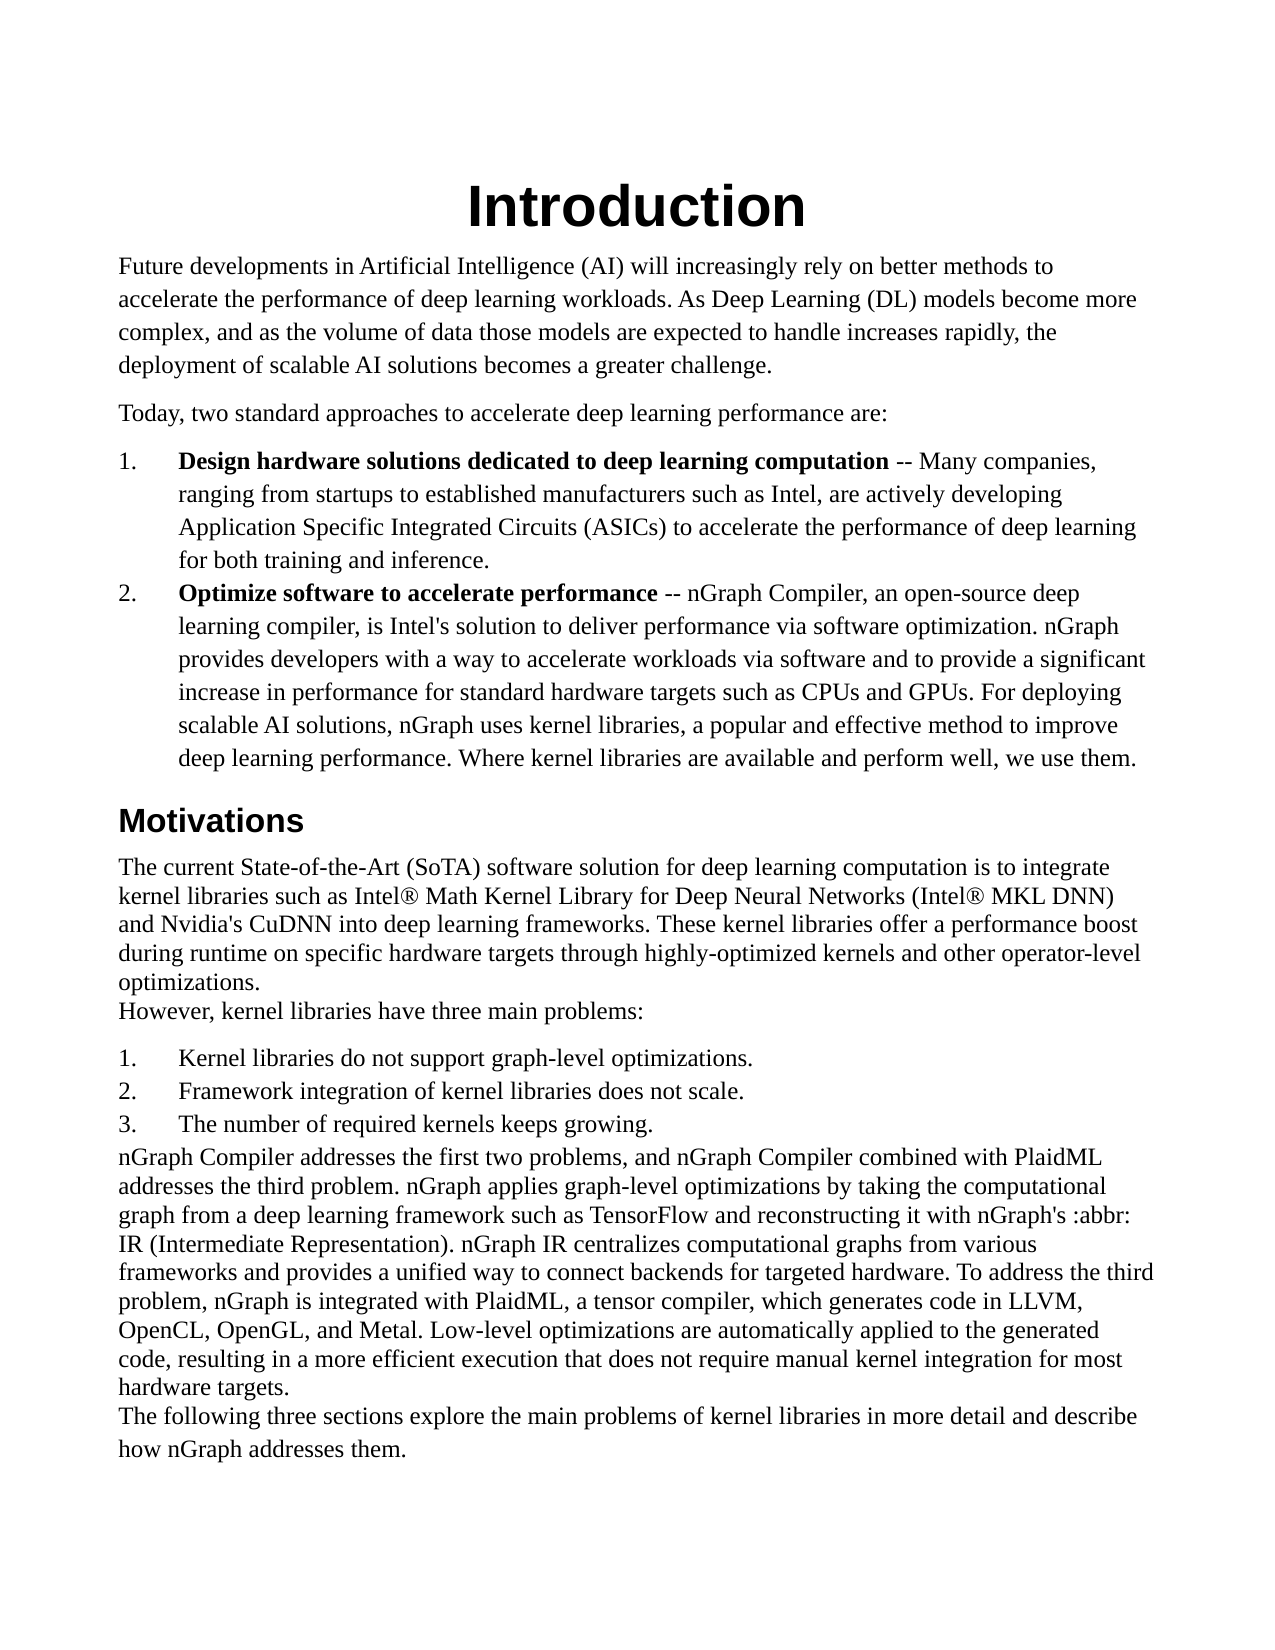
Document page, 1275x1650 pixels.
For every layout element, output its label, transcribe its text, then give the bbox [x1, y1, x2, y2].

list Kernel libraries do not support graph-level optimizations. [118, 1043, 1157, 1072]
list The number of required kernels keeps growing. [118, 1109, 1157, 1138]
text The current State-of-the-Art (SoTA) software solution for deep learning computation is to integrate kernel libraries such as Intel® Math Kernel Library for Deep Neural Networks (Intel® MKL DNN) and Nvidia's CuDNN into deep learning frameworks. These kernel libraries offer a performance boost during runtime on specific hardware targets through highly-optimized kernels and other operator-level optimizations. [118, 852, 1157, 996]
text Future developments in Artificial Intelligence (AI) will increasingly rely on better methods to accelerate the performance of deep learning workloads. As Deep Learning (DL) models become more complex, and as the volume of data those models are expected to handle increases rapidly, the deployment of scalable AI solutions becomes a greater challenge. [118, 251, 1157, 379]
text nGraph Compiler addresses the first two problems, and nGraph Compiler combined with PlaidML addresses the third problem. nGraph applies graph-level optimizations by taking the computational graph from a deep learning framework such as TensorFlow and reconstructing it with nGraph's :abbr: IR (Intermediate Representation). nGraph IR centralizes computational graphs from various frameworks and provides a unified way to connect backends for targeted hardware. To address the third problem, nGraph is integrated with PlaidML, a tensor compiler, which generates code in LLVM, OpenCL, OpenGL, and Metal. Low-level optimizations are automatically applied to the generated code, resulting in a more efficient execution that does not require manual kernel integration for most hardware targets. [118, 1142, 1157, 1401]
subtitle Motivations [118, 801, 1157, 839]
list Framework integration of kernel libraries does not scale. [118, 1076, 1157, 1105]
text The following three sections explore the main problems of kernel libraries in more detail and describe how nGraph addresses them. [118, 1401, 1157, 1463]
list Design hardware solutions dedicated to deep learning computation -- Many companies, ranging from startups to established manufacturers such as Intel, are actively developing Application Specific Integrated Circuits (ASICs) to accelerate the performance of deep learning for both training and inference. [118, 446, 1157, 573]
list Optimize software to accelerate performance -- nGraph Compiler, an open-source deep learning compiler, is Intel's solution to deliver performance via software optimization. nGraph provides developers with a way to accelerate workloads via software and to provide a significant increase in performance for standard hardware targets such as CPUs and GPUs. For deploying scalable AI solutions, nGraph uses kernel libraries, a popular and effective method to improve deep learning performance. Where kernel libraries are available and perform well, we use them. [118, 578, 1157, 772]
text However, kernel libraries have three main problems: [118, 996, 1157, 1024]
title Introduction [118, 172, 1157, 239]
text Today, two standard approaches to accelerate deep learning performance are: [118, 398, 1157, 427]
